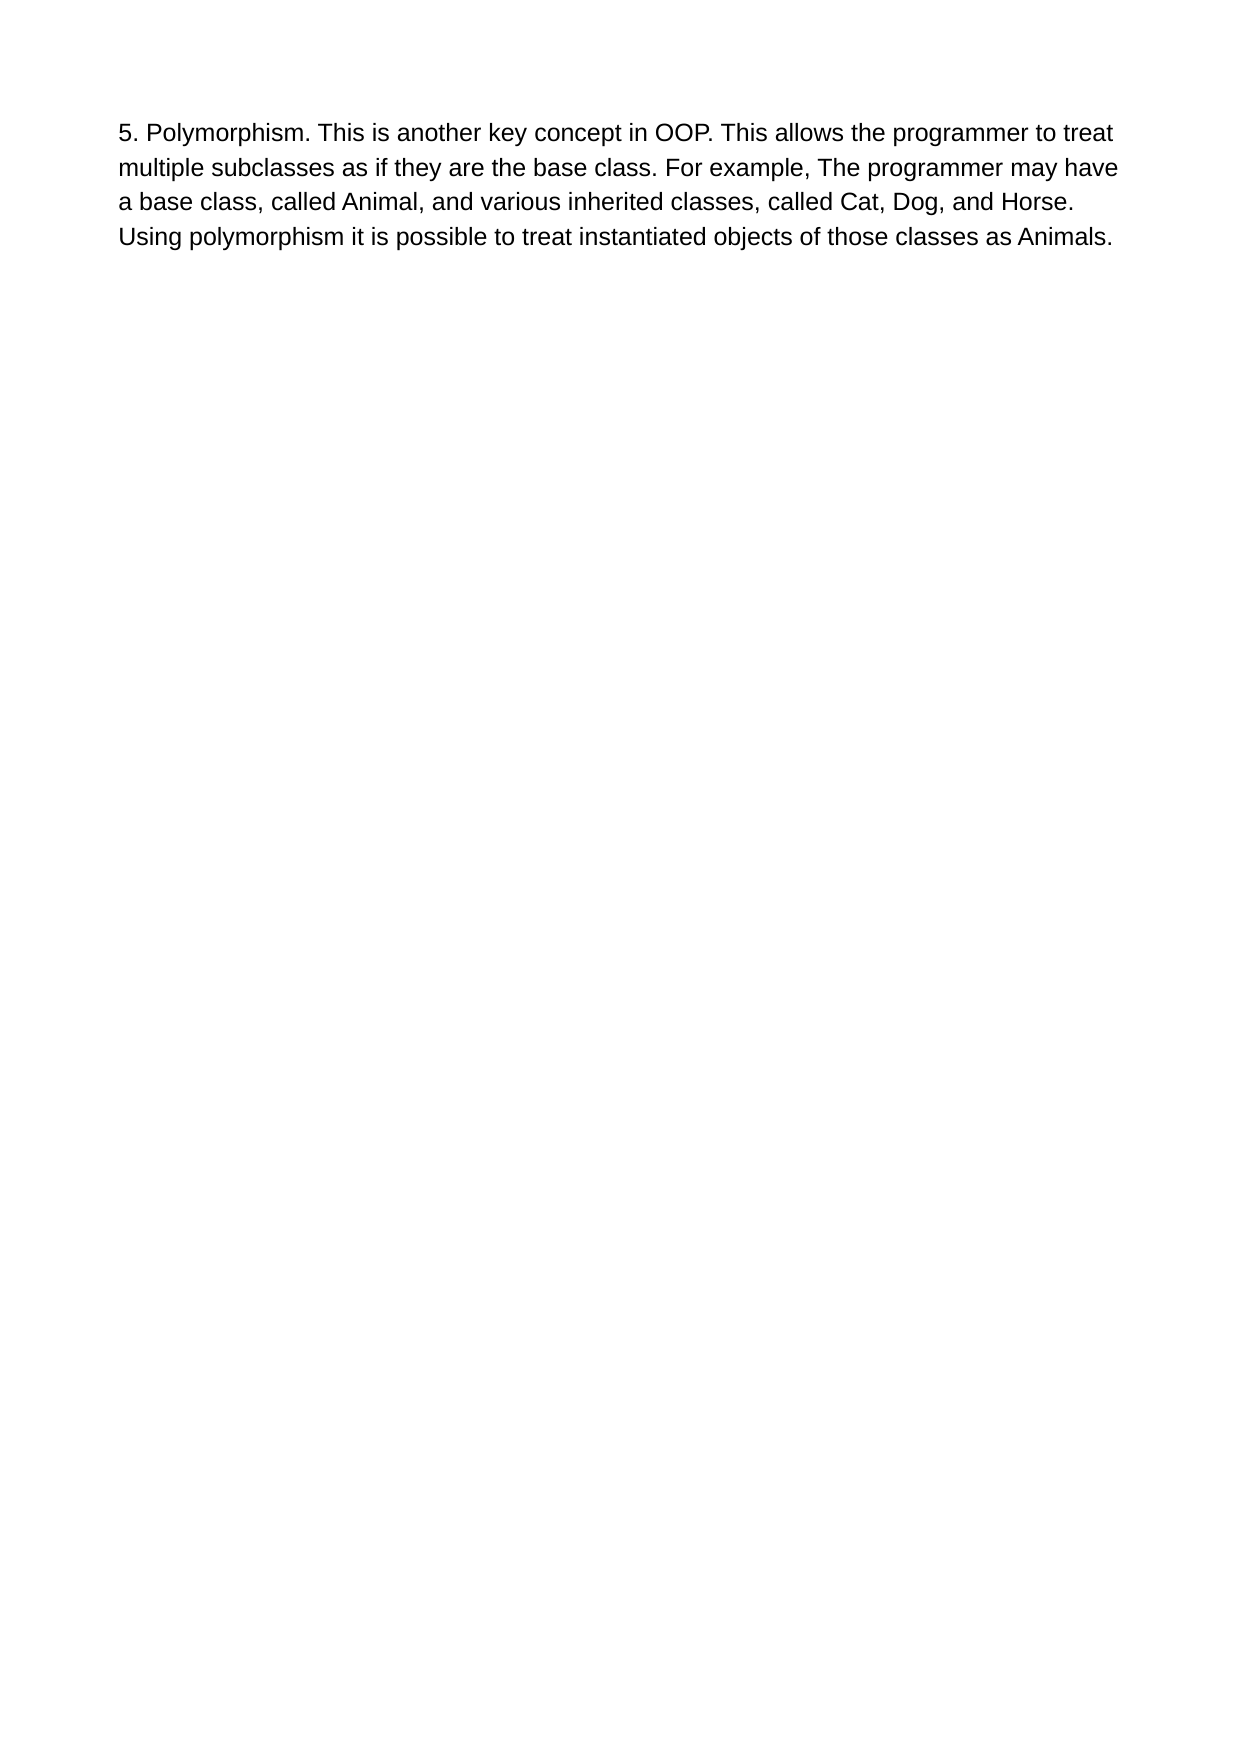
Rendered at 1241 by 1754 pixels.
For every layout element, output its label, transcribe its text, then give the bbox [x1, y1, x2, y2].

text 5. Polymorphism. This is another key concept in OOP. This allows the programmer to treat multiple subclasses as if they are the base class. For example, The programmer may have a base class, called Animal, and various inherited classes, called Cat, Dog, and Horse. Using polymorphism it is possible to treat instantiated objects of those classes as Animals. [118, 118, 1122, 250]
